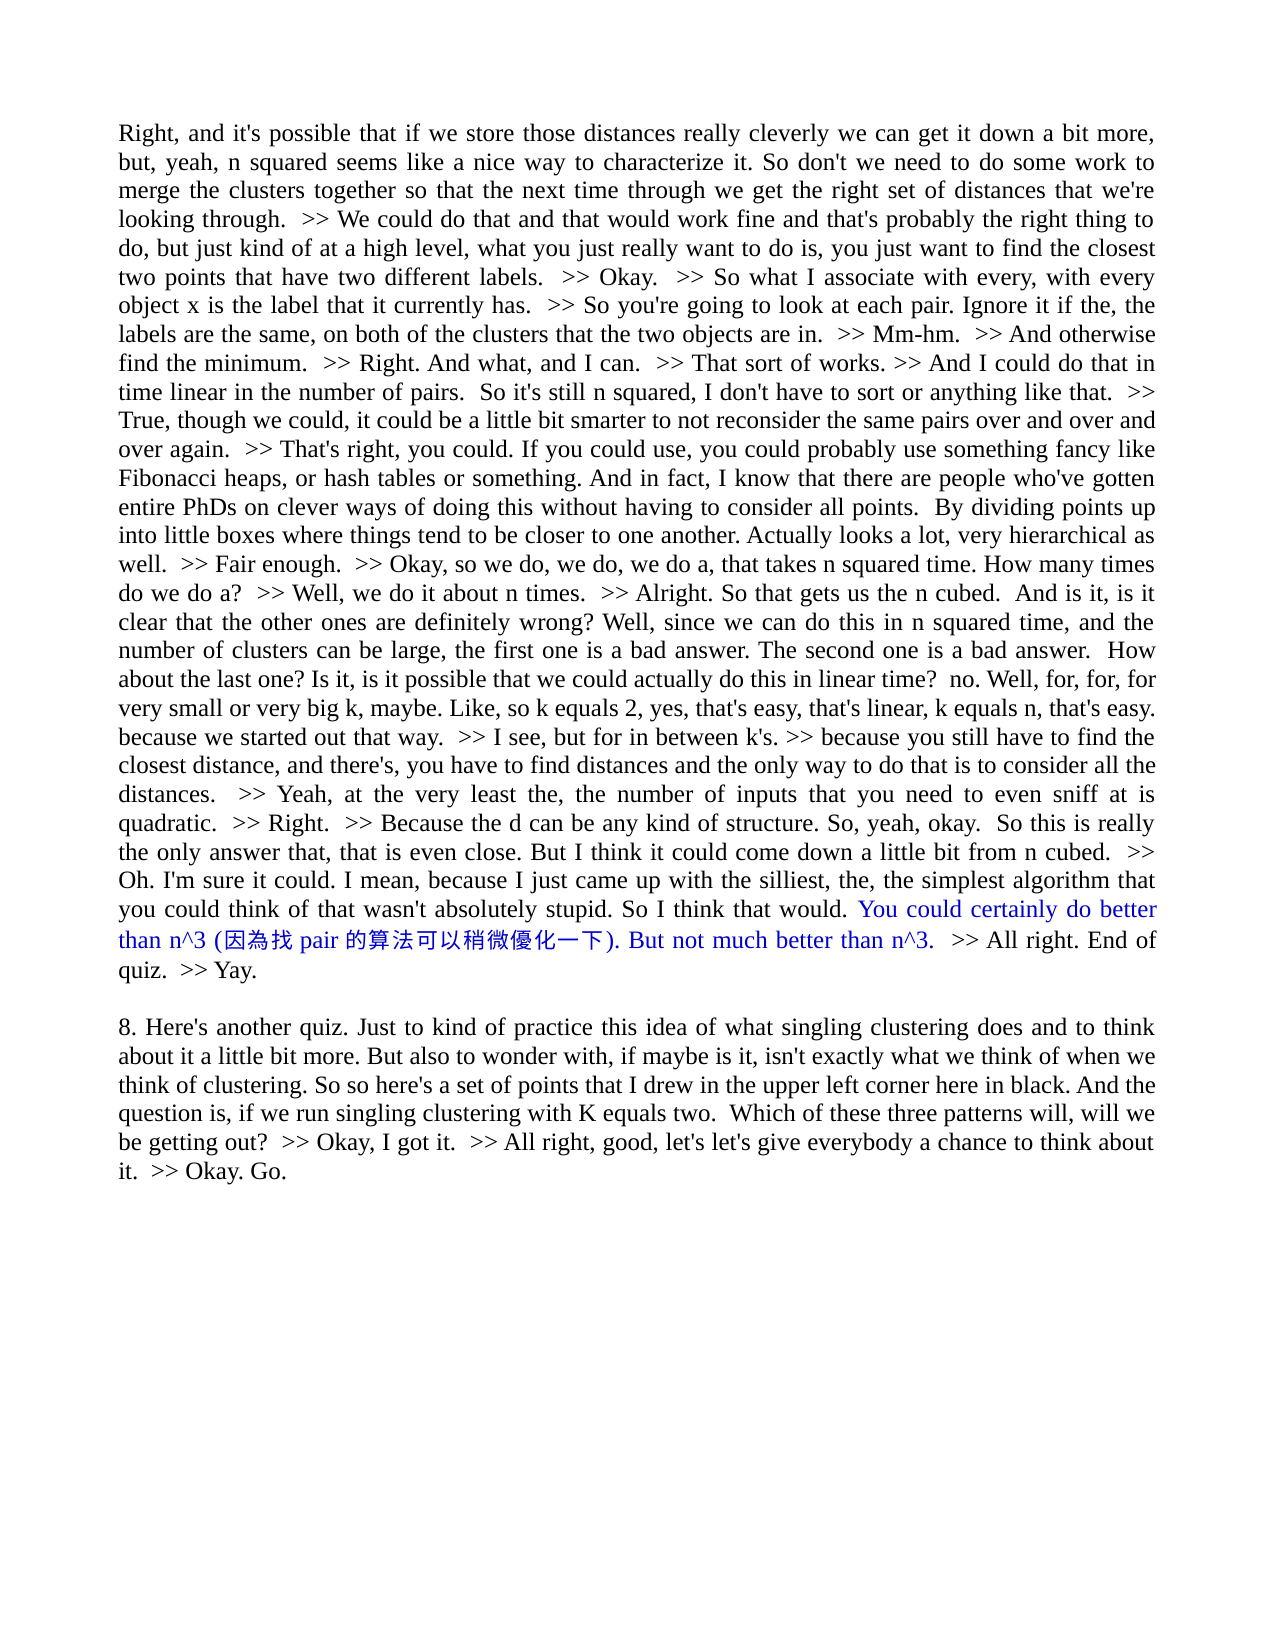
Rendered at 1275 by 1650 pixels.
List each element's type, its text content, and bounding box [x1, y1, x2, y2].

text Right, and it's possible that if we store those distances really cleverly we can get it down a bit more, but, yeah, n squared seems like a nice way to characterize it. So don't we need to do some work to merge the clusters together so that the next time through we get the right set of distances that we're looking through. >> We could do that and that would work fine and that's probably the right thing to do, but just kind of at a high level, what you just really want to do is, you just want to find the closest two points that have two different labels. >> Okay. >> So what I associate with every, with every object x is the label that it currently has. >> So you're going to look at each pair. Ignore it if the, the labels are the same, on both of the clusters that the two objects are in. >> Mm-hm. >> And otherwise find the minimum. >> Right. And what, and I can. >> That sort of works. >> And I could do that in time linear in the number of pairs. So it's still n squared, I don't have to sort or anything like that. >> True, though we could, it could be a little bit smarter to not reconsider the same pairs over and over and over again. >> That's right, you could. If you could use, you could probably use something fancy like Fibonacci heaps, or hash tables or something. And in fact, I know that there are people who've gotten entire PhDs on clever ways of doing this without having to consider all points. By dividing points up into little boxes where things tend to be closer to one another. Actually looks a lot, very hierarchical as well. >> Fair enough. >> Okay, so we do, we do, we do a, that takes n squared time. How many times do we do a? >> Well, we do it about n times. >> Alright. So that gets us the n cubed. And is it, is it clear that the other ones are definitely wrong? Well, since we can do this in n squared time, and the number of clusters can be large, the first one is a bad answer. The second one is a bad answer. How about the last one? Is it, is it possible that we could actually do this in linear time? no. Well, for, for, for very small or very big k, maybe. Like, so k equals 2, yes, that's easy, that's linear, k equals n, that's easy. because we started out that way. >> I see, but for in between k's. >> because you still have to find the closest distance, and there's, you have to find distances and the only way to do that is to consider all the distances. >> Yeah, at the very least the, the number of inputs that you need to even sniff at is quadratic. >> Right. >> Because the d can be any kind of structure. So, yeah, okay. So this is really the only answer that, that is even close. But I think it could come down a little bit from n cubed. >> Oh. I'm sure it could. I mean, because I just came up with the silliest, the, the simplest algorithm that you could think of that wasn't absolutely stupid. So I think that would. You could certainly do better than n^3 (因為找pair的算法可以稍微優化一下). But not much better than n^3. >> All right. End of quiz. >> Yay. [118, 118, 1157, 983]
text 8. Here's another quiz. Just to kind of practice this idea of what singling clustering does and to think about it a little bit more. But also to wonder with, if maybe is it, isn't exactly what we think of when we think of clustering. So so here's a set of points that I drew in the upper left corner here in black. And the question is, if we run singling clustering with K equals two. Which of these three patterns will, will we be getting out? >> Okay, I got it. >> All right, good, let's let's give everybody a chance to think about it. >> Okay. Go. [118, 1012, 1157, 1185]
